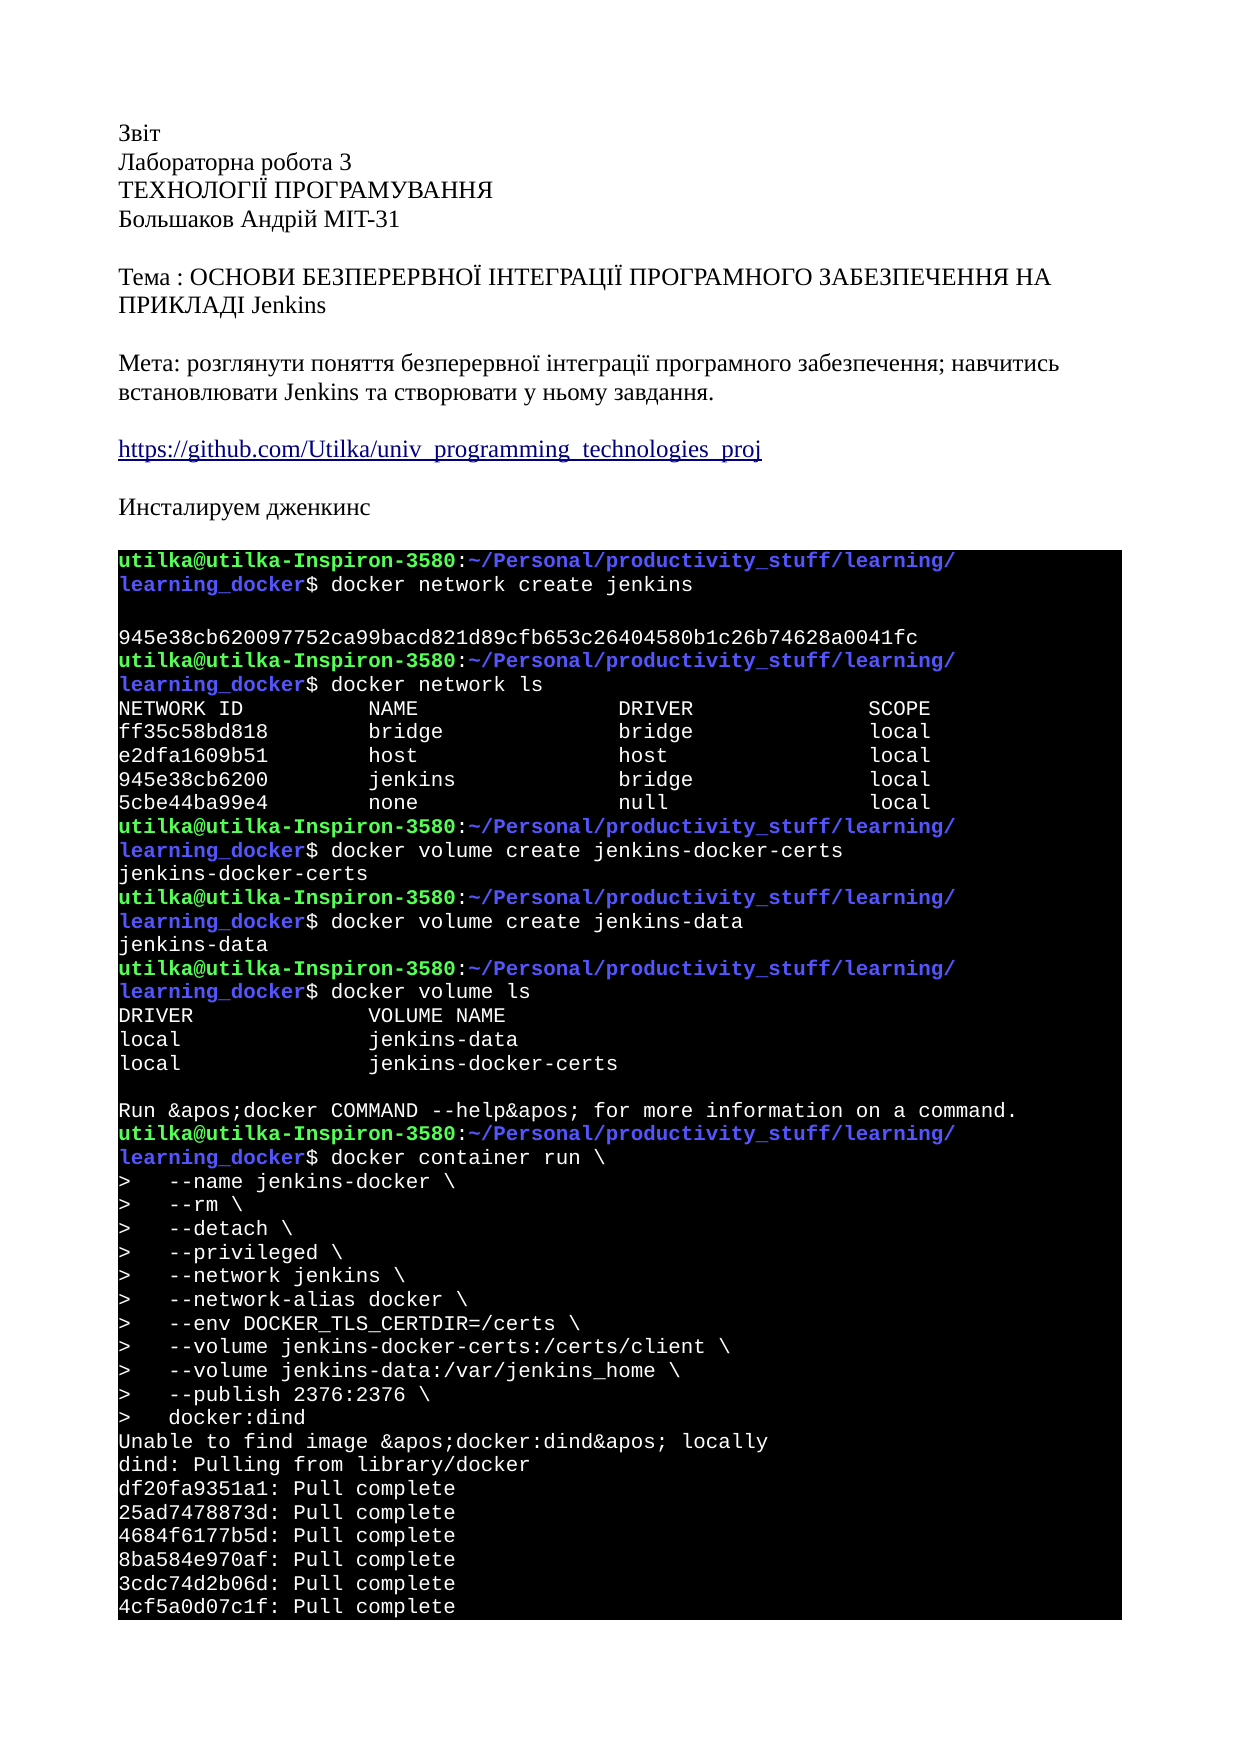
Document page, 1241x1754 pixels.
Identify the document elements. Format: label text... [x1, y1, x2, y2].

text https://github.com/Utilka/univ_programming_technologies_proj [118, 434, 1122, 463]
text > --rm \ [118, 1194, 1122, 1218]
text Звіт Лабораторна робота 3 [118, 118, 1122, 176]
text local jenkins-data [118, 1029, 1122, 1052]
text > --privileged \ [118, 1242, 1122, 1265]
text > docker:dind [118, 1407, 1122, 1431]
text 945e38cb6200 jenkins bridge local [118, 769, 1122, 792]
text Мета: розглянути поняття безперервної інтеграції програмного забезпечення; навчитись встановлювати Jenkins та створювати у ньому завдання. [118, 348, 1122, 406]
text utilka@utilka-Inspiron-3580:~/Personal/productivity_stuff/learning/learning_docker$ docker volume create jenkins-data [118, 887, 1122, 934]
text Unable to find image &apos;docker:dind&apos; locally [118, 1431, 1122, 1454]
text e2dfa1609b51 host host local [118, 745, 1122, 769]
text utilka@utilka-Inspiron-3580:~/Personal/productivity_stuff/learning/learning_docker$ docker volume ls [118, 958, 1122, 1005]
text > --volume jenkins-data:/var/jenkins_home \ [118, 1360, 1122, 1383]
text ff35c58bd818 bridge bridge local [118, 721, 1122, 745]
text utilka@utilka-Inspiron-3580:~/Personal/productivity_stuff/learning/learning_docker$ docker container run \ [118, 1123, 1122, 1171]
text utilka@utilka-Inspiron-3580:~/Personal/productivity_stuff/learning/learning_docker$ docker volume create jenkins-docker-certs [118, 816, 1122, 863]
text > --detach \ [118, 1218, 1122, 1242]
text jenkins-docker-certs [118, 863, 1122, 887]
text NETWORK ID NAME DRIVER SCOPE [118, 698, 1122, 721]
text > --volume jenkins-docker-certs:/certs/client \ [118, 1336, 1122, 1360]
text 5cbe44ba99e4 none null local [118, 792, 1122, 816]
text > --network-alias docker \ [118, 1289, 1122, 1313]
text 3cdc74d2b06d: Pull complete [118, 1573, 1122, 1596]
text 4cf5a0d07c1f: Pull complete [118, 1596, 1122, 1620]
text utilka@utilka-Inspiron-3580:~/Personal/productivity_stuff/learning/learning_docker$ docker network ls [118, 651, 1122, 698]
text > --network jenkins \ [118, 1265, 1122, 1289]
text 4684f6177b5d: Pull complete [118, 1525, 1122, 1549]
text ТЕХНОЛОГІЇ ПРОГРАМУВАННЯ Большаков Андрій MIT-31 [118, 176, 1122, 233]
text > --name jenkins-docker \ [118, 1171, 1122, 1194]
text Тема : ОСНОВИ БЕЗПЕРЕРВНОЇ ІНТЕГРАЦІЇ ПРОГРАМНОГО ЗАБЕЗПЕЧЕННЯ НА ПРИКЛАДІ Jenkins [118, 262, 1122, 319]
text utilka@utilka-Inspiron-3580:~/Personal/productivity_stuff/learning/learning_docker$ docker network create jenkins [118, 550, 1122, 597]
text Run &apos;docker COMMAND --help&apos; for more information on a command. [118, 1100, 1122, 1123]
text > --publish 2376:2376 \ [118, 1383, 1122, 1407]
text > --env DOCKER_TLS_CERTDIR=/certs \ [118, 1313, 1122, 1336]
text jenkins-data [118, 934, 1122, 958]
text local jenkins-docker-certs [118, 1052, 1122, 1076]
text dind: Pulling from library/docker [118, 1454, 1122, 1478]
text 945e38cb620097752ca99bacd821d89cfb653c26404580b1c26b74628a0041fc [118, 627, 1122, 651]
text df20fa9351a1: Pull complete [118, 1478, 1122, 1502]
text 8ba584e970af: Pull complete [118, 1549, 1122, 1573]
text Инсталируем дженкинс [118, 492, 1122, 521]
text 25ad7478873d: Pull complete [118, 1502, 1122, 1525]
text DRIVER VOLUME NAME [118, 1005, 1122, 1029]
